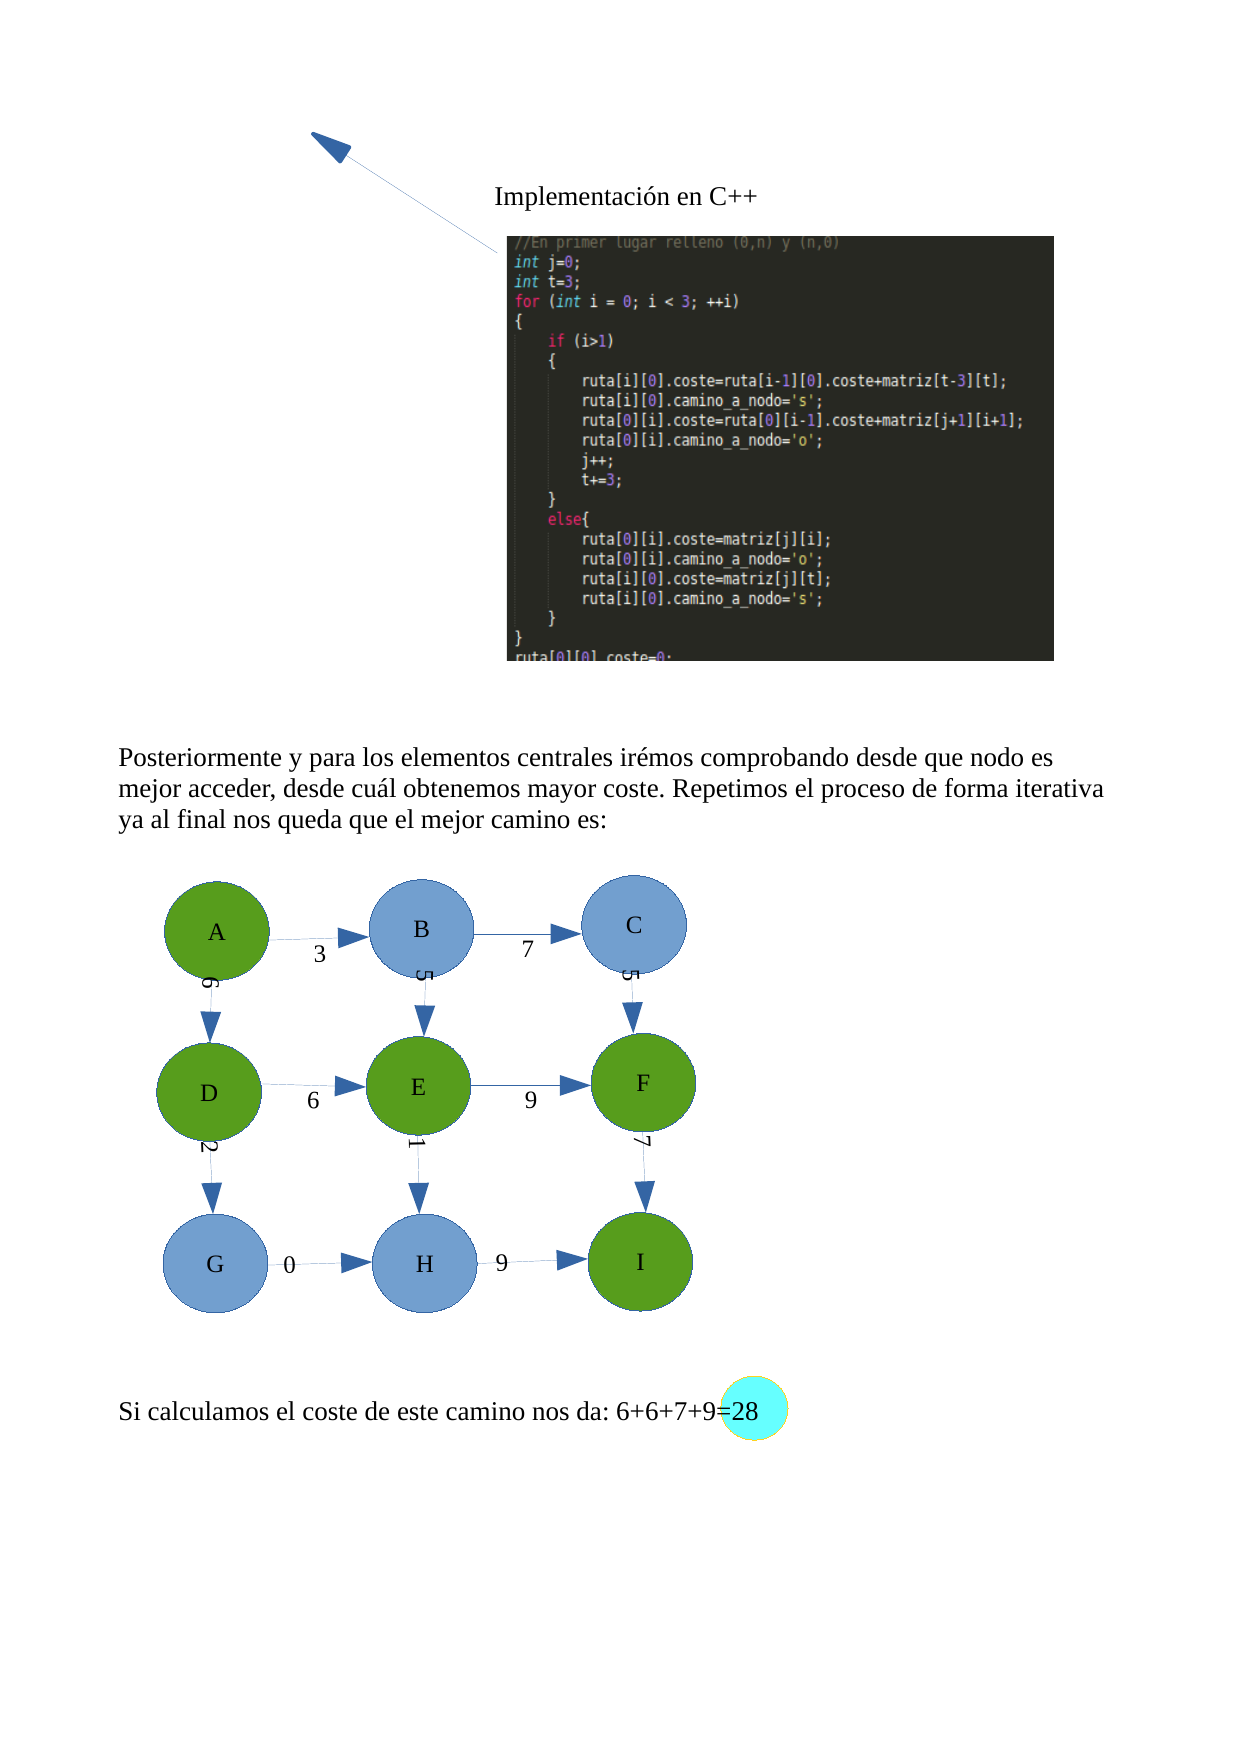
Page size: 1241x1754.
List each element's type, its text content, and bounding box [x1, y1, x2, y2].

text Si calculamos el coste de este camino nos da: 6+6+7+9=28 [783, 1395, 1122, 1426]
text Si calculamos el coste de este camino nos da: 6+6+7+9=28 [118, 1395, 725, 1426]
picture [506, 236, 1054, 661]
text Posteriormente y para los elementos centrales irémos comprobando desde que nodo es mejor acceder, desde cuál obtenemos mayor coste. Repetimos el proceso de forma iterativa ya al final nos queda que el mejor camino es: [118, 741, 1122, 834]
text Implementación en C++ [387, 180, 1122, 212]
text [118, 180, 432, 212]
